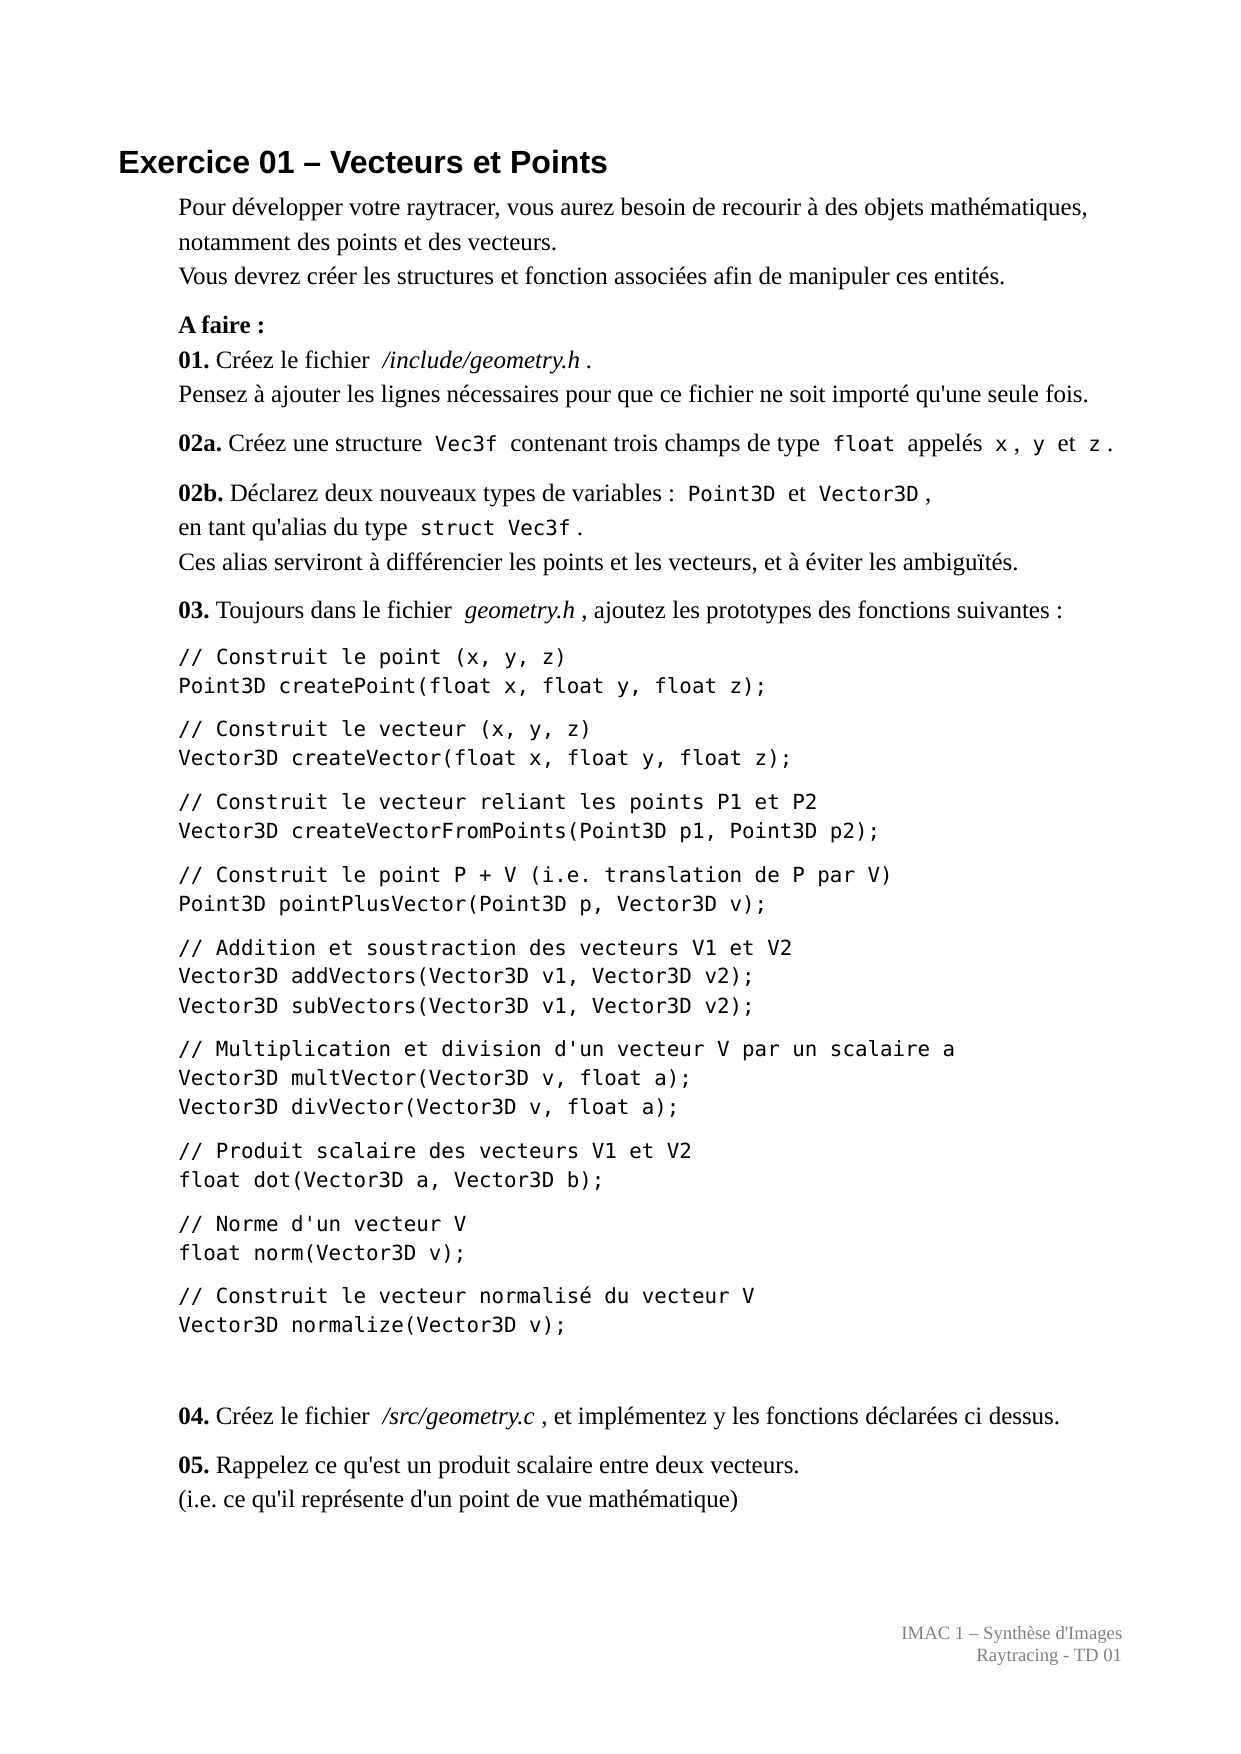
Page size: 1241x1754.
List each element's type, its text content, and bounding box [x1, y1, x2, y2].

text 02a. Créez une structure Vec3f contenant trois champs de type float appelés x , y et z . [178, 428, 1122, 457]
text 02b. Déclarez deux nouveaux types de variables : Point3D et Vector3D , en tant qu'alias du type struct Vec3f . Ces alias serviront à différencier les points et les vecteurs, et à éviter les ambiguïtés. [178, 478, 1122, 575]
text // Produit scalaire des vecteurs V1 et V2 float dot(Vector3D a, Vector3D b); [178, 1139, 1122, 1192]
text A faire : 01. Créez le fichier /include/geometry.h . Pensez à ajouter les lignes nécessaires pour que ce fichier ne soit importé qu'une seule fois. [178, 311, 1122, 408]
text // Norme d'un vecteur V float norm(Vector3D v); [178, 1212, 1122, 1265]
text // Construit le point (x, y, z) Point3D createPoint(float x, float y, float z); [178, 645, 1122, 698]
text // Construit le vecteur (x, y, z) Vector3D createVector(float x, float y, float z); [178, 717, 1122, 771]
text // Construit le point P + V (i.e. translation de P par V) Point3D pointPlusVector(Point3D p, Vector3D v); [178, 863, 1122, 916]
text // Multiplication et division d'un vecteur V par un scalaire a Vector3D multVector(Vector3D v, float a); Vector3D divVector(Vector3D v, float a); [178, 1037, 1122, 1120]
text Pour développer votre raytracer, vous aurez besoin de recourir à des objets mathématiques, notamment des points et des vecteurs. Vous devrez créer les structures et fonction associées afin de manipuler ces entités. [178, 192, 1122, 290]
subtitle Exercice 01 – Vecteurs et Points [118, 143, 1122, 180]
text // Construit le vecteur reliant les points P1 et P2 Vector3D createVectorFromPoints(Point3D p1, Point3D p2); [178, 790, 1122, 843]
text 03. Toujours dans le fichier geometry.h , ajoutez les prototypes des fonctions suivantes : [178, 596, 1122, 624]
text // Construit le vecteur normalisé du vecteur V Vector3D normalize(Vector3D v); [178, 1284, 1122, 1338]
text // Addition et soustraction des vecteurs V1 et V2 Vector3D addVectors(Vector3D v1, Vector3D v2); Vector3D subVectors(Vector3D v1, Vector3D v2); [178, 936, 1122, 1018]
text 04. Créez le fichier /src/geometry.c , et implémentez y les fonctions déclarées ci dessus. [178, 1401, 1122, 1429]
text 05. Rappelez ce qu'est un produit scalaire entre deux vecteurs. (i.e. ce qu'il représente d'un point de vue mathématique) [178, 1450, 1122, 1513]
